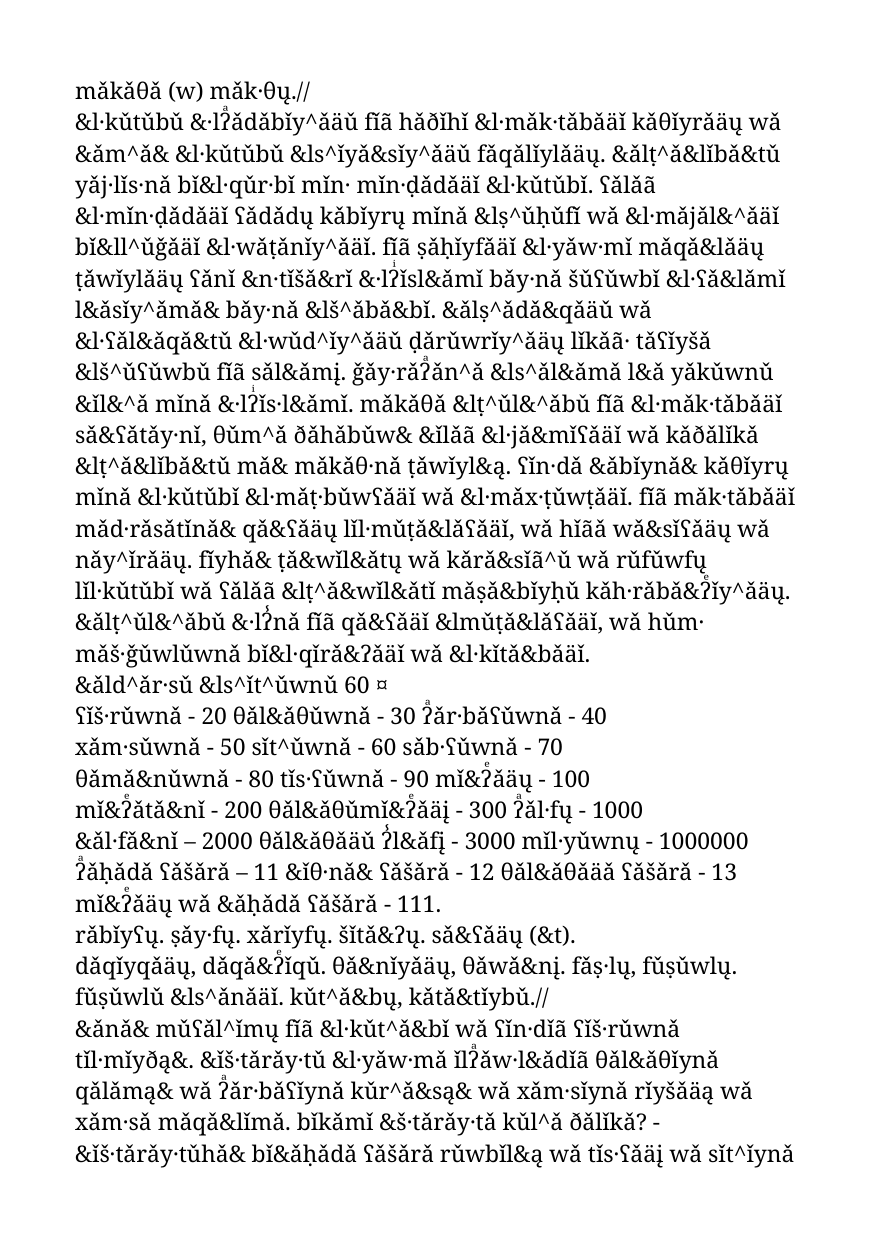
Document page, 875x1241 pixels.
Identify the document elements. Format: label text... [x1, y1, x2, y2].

text mǐ&ʔͤǎäų wǎ &ǎḥǎdǎ ʕǎšǎrǎ - 111. [75, 887, 799, 919]
text xǎm·sǔwnǎ - 50 sǐt^ǔwnǎ - 60 sǎb·ʕǔwnǎ - 70 [75, 731, 799, 762]
text &l·kǔtǔbǔ &·lʔͣǎdǎbǐy^ǎäǔ fǐã hǎðǐhǐ &l·mǎk·tǎbǎäǐ kǎθǐyrǎäų wǎ &ǎm^ǎ& &l·kǔtǔbǔ &ls^ǐyǎ&sǐy^ǎäǔ fǎqǎlǐylǎäų. &ǎlṭ^ǎ&lǐbǎ&tǔ yǎj·lǐs·nǎ bǐ&l·qǔr·bǐ mǐn· mǐn·ḍǎdǎäǐ &l·kǔtǔbǐ. ʕǎlǎã &l·mǐn·ḍǎdǎäǐ ʕǎdǎdų kǎbǐyrų mǐnǎ &lṣ^ǔḥǔfǐ wǎ &l·mǎjǎl&^ǎäǐ bǐ&ll^ǔǧǎäǐ &l·wǎṭǎnǐy^ǎäǐ. fǐã ṣǎḥǐyfǎäǐ &l·yǎw·mǐ mǎqǎ&lǎäų ṭǎwǐylǎäų ʕǎnǐ &n·tǐšǎ&rǐ &·lʔͥǐsl&ǎmǐ bǎy·nǎ šǔʕǔwbǐ &l·ʕǎ&lǎmǐ l&ǎsǐy^ǎmǎ& bǎy·nǎ &lš^ǎbǎ&bǐ. &ǎlṣ^ǎdǎ&qǎäǔ wǎ &l·ʕǎl&ǎqǎ&tǔ &l·wǔd^ǐy^ǎäǔ ḍǎrǔwrǐy^ǎäų lǐkǎã· tǎʕǐyšǎ &lš^ǔʕǔwbǔ fǐã sǎl&ǎmį. ǧǎy·rǎʔͣǎn^ǎ &ls^ǎl&ǎmǎ l&ǎ yǎkǔwnǔ &ǐl&^ǎ mǐnǎ &·lʔͥǐs·l&ǎmǐ. mǎkǎθǎ &lṭ^ǔl&^ǎbǔ fǐã &l·mǎk·tǎbǎäǐ sǎ&ʕǎtǎy·nǐ, θǔm^ǎ ðǎhǎbǔw& &ǐlǎã &l·jǎ&mǐʕǎäǐ wǎ kǎðǎlǐkǎ &lṭ^ǎ&lǐbǎ&tǔ mǎ& mǎkǎθ·nǎ ṭǎwǐyl&ą. ʕǐn·dǎ &ǎbǐynǎ& kǎθǐyrų mǐnǎ &l·kǔtǔbǐ &l·mǎṭ·bǔwʕǎäǐ wǎ &l·mǎx·ṭǔwṭǎäǐ. fǐã mǎk·tǎbǎäǐ mǎd·rǎsǎtǐnǎ& qǎ&ʕǎäų lǐl·mǔṭǎ&lǎʕǎäǐ, wǎ hǐãǎ wǎ&sǐʕǎäų wǎ nǎy^ǐrǎäų. fǐyhǎ& ṭǎ&wǐl&ǎtų wǎ kǎrǎ&sǐã^ǔ wǎ rǔfǔwfų lǐl·kǔtǔbǐ wǎ ʕǎlǎã &lṭ^ǎ&wǐl&ǎtǐ mǎṣǎ&bǐyḥǔ kǎh·rǎbǎ&ʔͤǐy^ǎäų. &ǎlṭ^ǔl&^ǎbǔ &·lʔ̾nǎ fǐã qǎ&ʕǎäǐ &lmǔṭǎ&lǎʕǎäǐ, wǎ hǔm· mǎš·ǧǔwlǔwnǎ bǐ&l·qǐrǎ&ʔǎäǐ wǎ &l·kǐtǎ&bǎäǐ. [75, 106, 799, 669]
text dǎqǐyqǎäų, dǎqǎ&ʔͤǐqǔ. θǎ&nǐyǎäų, θǎwǎ&nį. fǎṣ·lų, fǔṣǔwlų. fǔṣǔwlǔ &ls^ǎnǎäǐ. kǔt^ǎ&bų, kǎtǎ&tǐybǔ.// [75, 950, 799, 1012]
text rǎbǐyʕų. ṣǎy·fų. xǎrǐyfų. šǐtǎ&ʔų. sǎ&ʕǎäų (&t). [75, 919, 799, 950]
text &ǎnǎ& mǔʕǎl^ǐmų fǐã &l·kǔt^ǎ&bǐ wǎ ʕǐn·dǐã ʕǐš·rǔwnǎ tǐl·mǐyðą&. &ǐš·tǎrǎy·tǔ &l·yǎw·mǎ ǐlʔͣǎw·l&ǎdǐã θǎl&ǎθǐynǎ qǎlǎmą& wǎ ʔͣǎr·bǎʕǐynǎ kǔr^ǎ&są& wǎ xǎm·sǐynǎ rǐyšǎäą wǎ xǎm·sǎ mǎqǎ&lǐmǎ. bǐkǎmǐ &š·tǎrǎy·tǎ kǔl^ǎ ðǎlǐkǎ? - &ǐš·tǎrǎy·tǔhǎ& bǐ&ǎḥǎdǎ ʕǎšǎrǎ rǔwbǐl&ą wǎ tǐs·ʕǎäį wǎ sǐt^ǐynǎ [75, 1012, 799, 1169]
text &ǎl·fǎ&nǐ – 2000 θǎl&ǎθǎäǔ ʔ̾l&ǎfį - 3000 mǐl·yǔwnų - 1000000 ʔͣǎḥǎdǎ ʕǎšǎrǎ – 11 &ǐθ·nǎ& ʕǎšǎrǎ - 12 θǎl&ǎθǎäǎ ʕǎšǎrǎ - 13 [75, 825, 799, 887]
text mǐ&ʔͤǎtǎ&nǐ - 200 θǎl&ǎθǔmǐ&ʔͤǎäį - 300 ʔͣǎl·fų - 1000 [75, 794, 799, 825]
text &ǎld^ǎr·sǔ &ls^ǐt^ǔwnǔ 60 ¤ [75, 669, 799, 700]
text θǎmǎ&nǔwnǎ - 80 tǐs·ʕǔwnǎ - 90 mǐ&ʔͤǎäų - 100 [75, 762, 799, 794]
text ʕǐš·rǔwnǎ - 20 θǎl&ǎθǔwnǎ - 30 ʔͣǎr·bǎʕǔwnǎ - 40 [75, 700, 799, 731]
text mǎkǎθǎ (w) mǎk·θų.// [75, 75, 799, 106]
